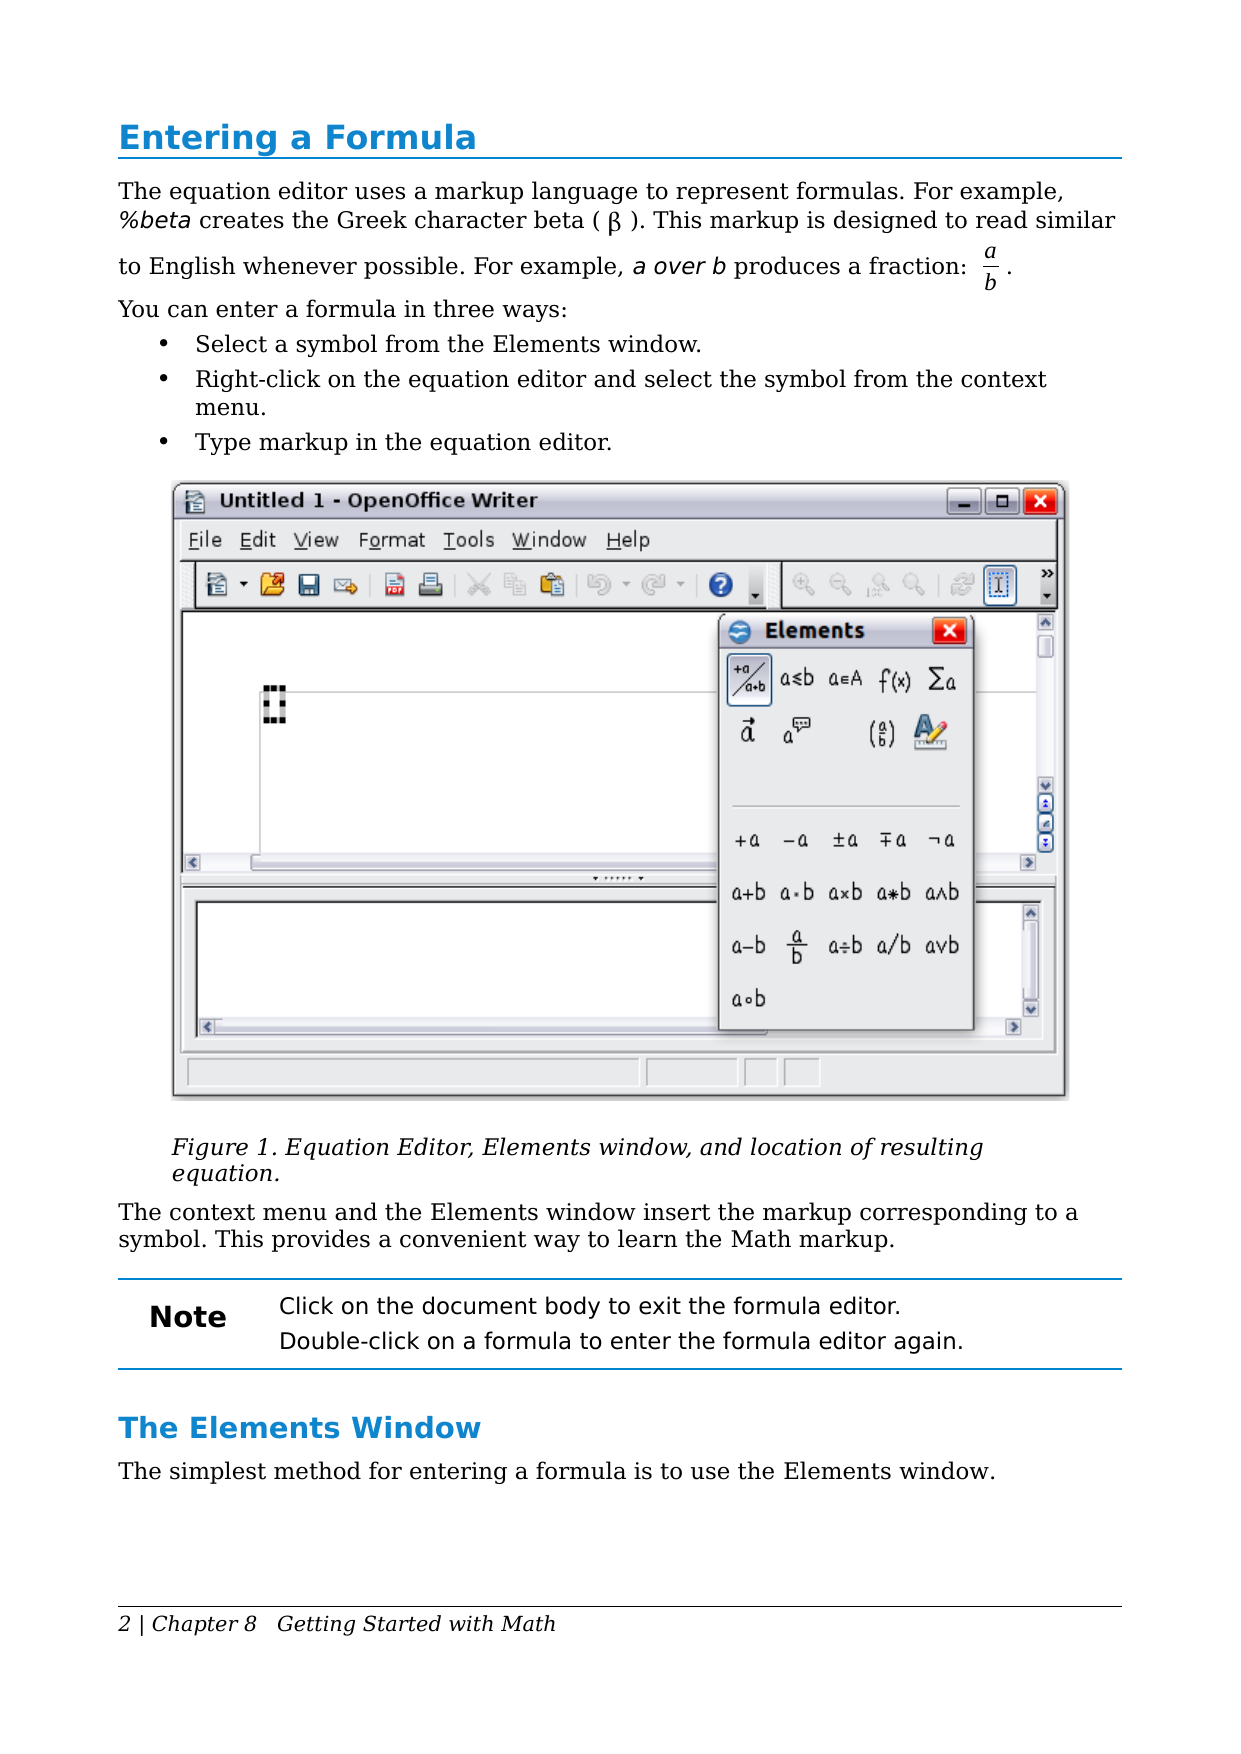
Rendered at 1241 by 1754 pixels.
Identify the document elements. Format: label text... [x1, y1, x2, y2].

text The simplest method for entering a formula is to use the Elements window. [118, 1458, 1122, 1484]
table_header Note [118, 1280, 257, 1368]
text The context menu and the Elements window insert the markup corresponding to a symbol. This provides a convenient way to learn the Math markup. [118, 1199, 1122, 1253]
list Select a symbol from the Elements window. [156, 329, 1122, 358]
text Figure 1. Equation Editor, Elements window, and location of resulting equation. [172, 1134, 1069, 1187]
text The equation editor uses a markup language to represent formulas. For example, %beta creates the Greek character beta (). This markup is designed to read similar to English whenever possible. For example, a over b produces a fraction: . [118, 178, 1122, 296]
table_header Click on the document body to exit the formula editor. Double-click on a formula to enter the formula editor again. [258, 1280, 1122, 1368]
list You can enter a formula in three ways: [118, 296, 1122, 323]
picture [170, 480, 1070, 1101]
list Type markup in the equation editor. [156, 427, 1122, 456]
subtitle Entering a Formula [118, 118, 1122, 157]
list Right-click on the equation editor and select the symbol from the context menu. [156, 364, 1122, 420]
subtitle The Elements Window [118, 1412, 1122, 1446]
